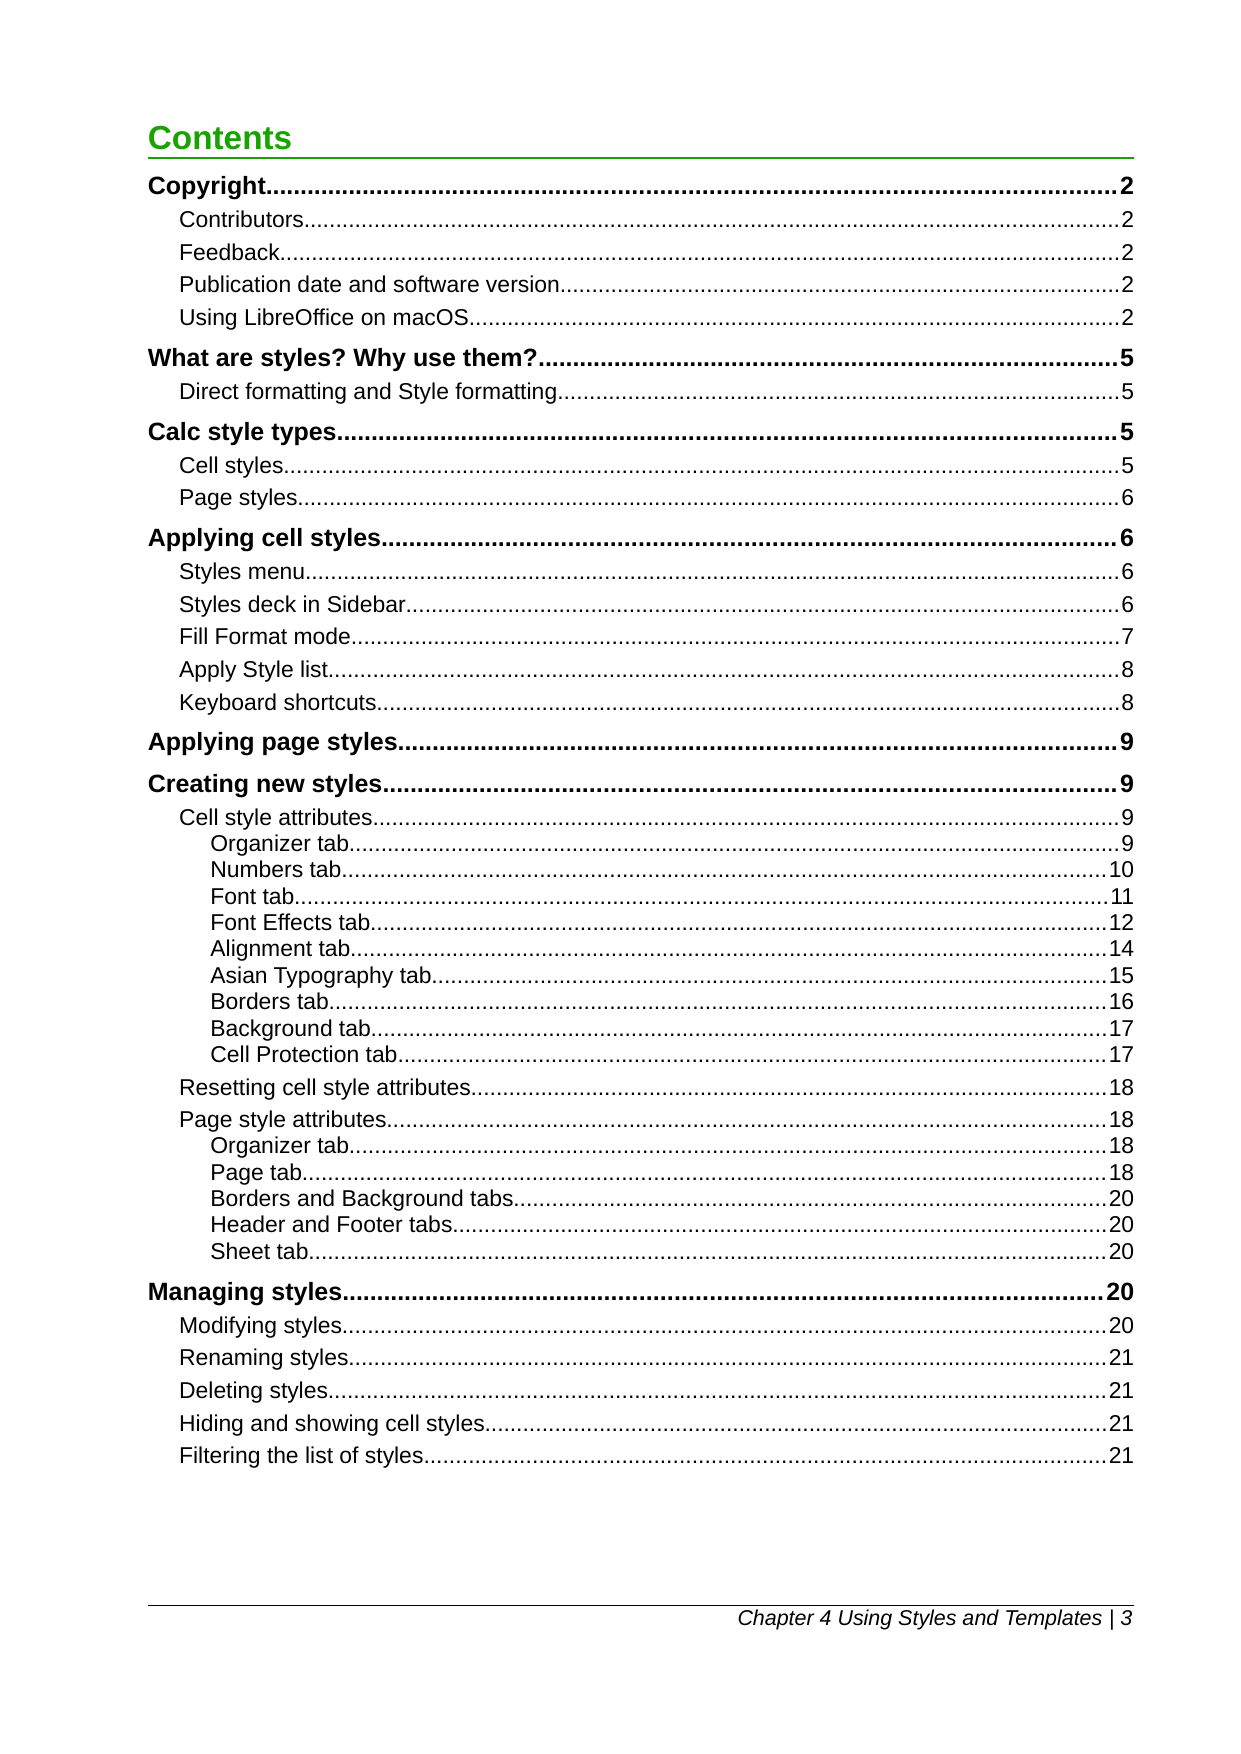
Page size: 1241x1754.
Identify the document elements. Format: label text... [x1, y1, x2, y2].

text Asian Typography tab 15 [210, 962, 1134, 988]
text Direct formatting and Style formatting 5 [179, 378, 1134, 404]
text Applying page styles 9 [148, 727, 1134, 756]
text Hiding and showing cell styles 21 [179, 1409, 1134, 1436]
text Contributors 2 [179, 206, 1134, 232]
text Publication date and software version 2 [179, 271, 1134, 298]
text Organizer tab 18 [210, 1132, 1134, 1159]
text Styles deck in Sidebar 6 [179, 591, 1134, 617]
text Calc style types 5 [148, 417, 1134, 445]
text Copyright 2 [148, 171, 1134, 200]
text Styles menu 6 [179, 558, 1134, 584]
text Cell style attributes 9 [179, 804, 1134, 830]
text Feedback 2 [179, 239, 1134, 265]
text Cell Protection tab 17 [210, 1041, 1134, 1067]
text Alignment tab 14 [210, 935, 1134, 962]
text Deleting styles 21 [179, 1377, 1134, 1403]
text Cell styles 5 [179, 452, 1134, 478]
text Fill Format mode 7 [179, 623, 1134, 650]
subtitle Contents [148, 118, 1134, 157]
text Filtering the list of styles 21 [179, 1442, 1134, 1468]
text Font tab 11 [210, 883, 1134, 909]
text Sheet tab 20 [210, 1238, 1134, 1264]
text Keyboard shortcuts 8 [179, 688, 1134, 715]
text Organizer tab 9 [210, 830, 1134, 856]
text What are styles? Why use them? 5 [148, 343, 1134, 372]
text Header and Footer tabs 20 [210, 1211, 1134, 1238]
text Background tab 17 [210, 1014, 1134, 1041]
text Applying cell styles 6 [148, 523, 1134, 552]
text Creating new styles 9 [148, 769, 1134, 797]
text Resetting cell style attributes 18 [179, 1073, 1134, 1100]
text Font Effects tab 12 [210, 909, 1134, 935]
text Managing styles 20 [148, 1277, 1134, 1305]
text Using LibreOffice on macOS 2 [179, 304, 1134, 330]
text Renaming styles 21 [179, 1344, 1134, 1371]
text Borders tab 16 [210, 988, 1134, 1014]
text Page tab 18 [210, 1159, 1134, 1185]
text Borders and Background tabs 20 [210, 1185, 1134, 1211]
text Numbers tab 10 [210, 856, 1134, 883]
text Page style attributes 18 [179, 1106, 1134, 1132]
text Page styles 6 [179, 484, 1134, 511]
text Apply Style list 8 [179, 656, 1134, 682]
text Modifying styles 20 [179, 1312, 1134, 1338]
